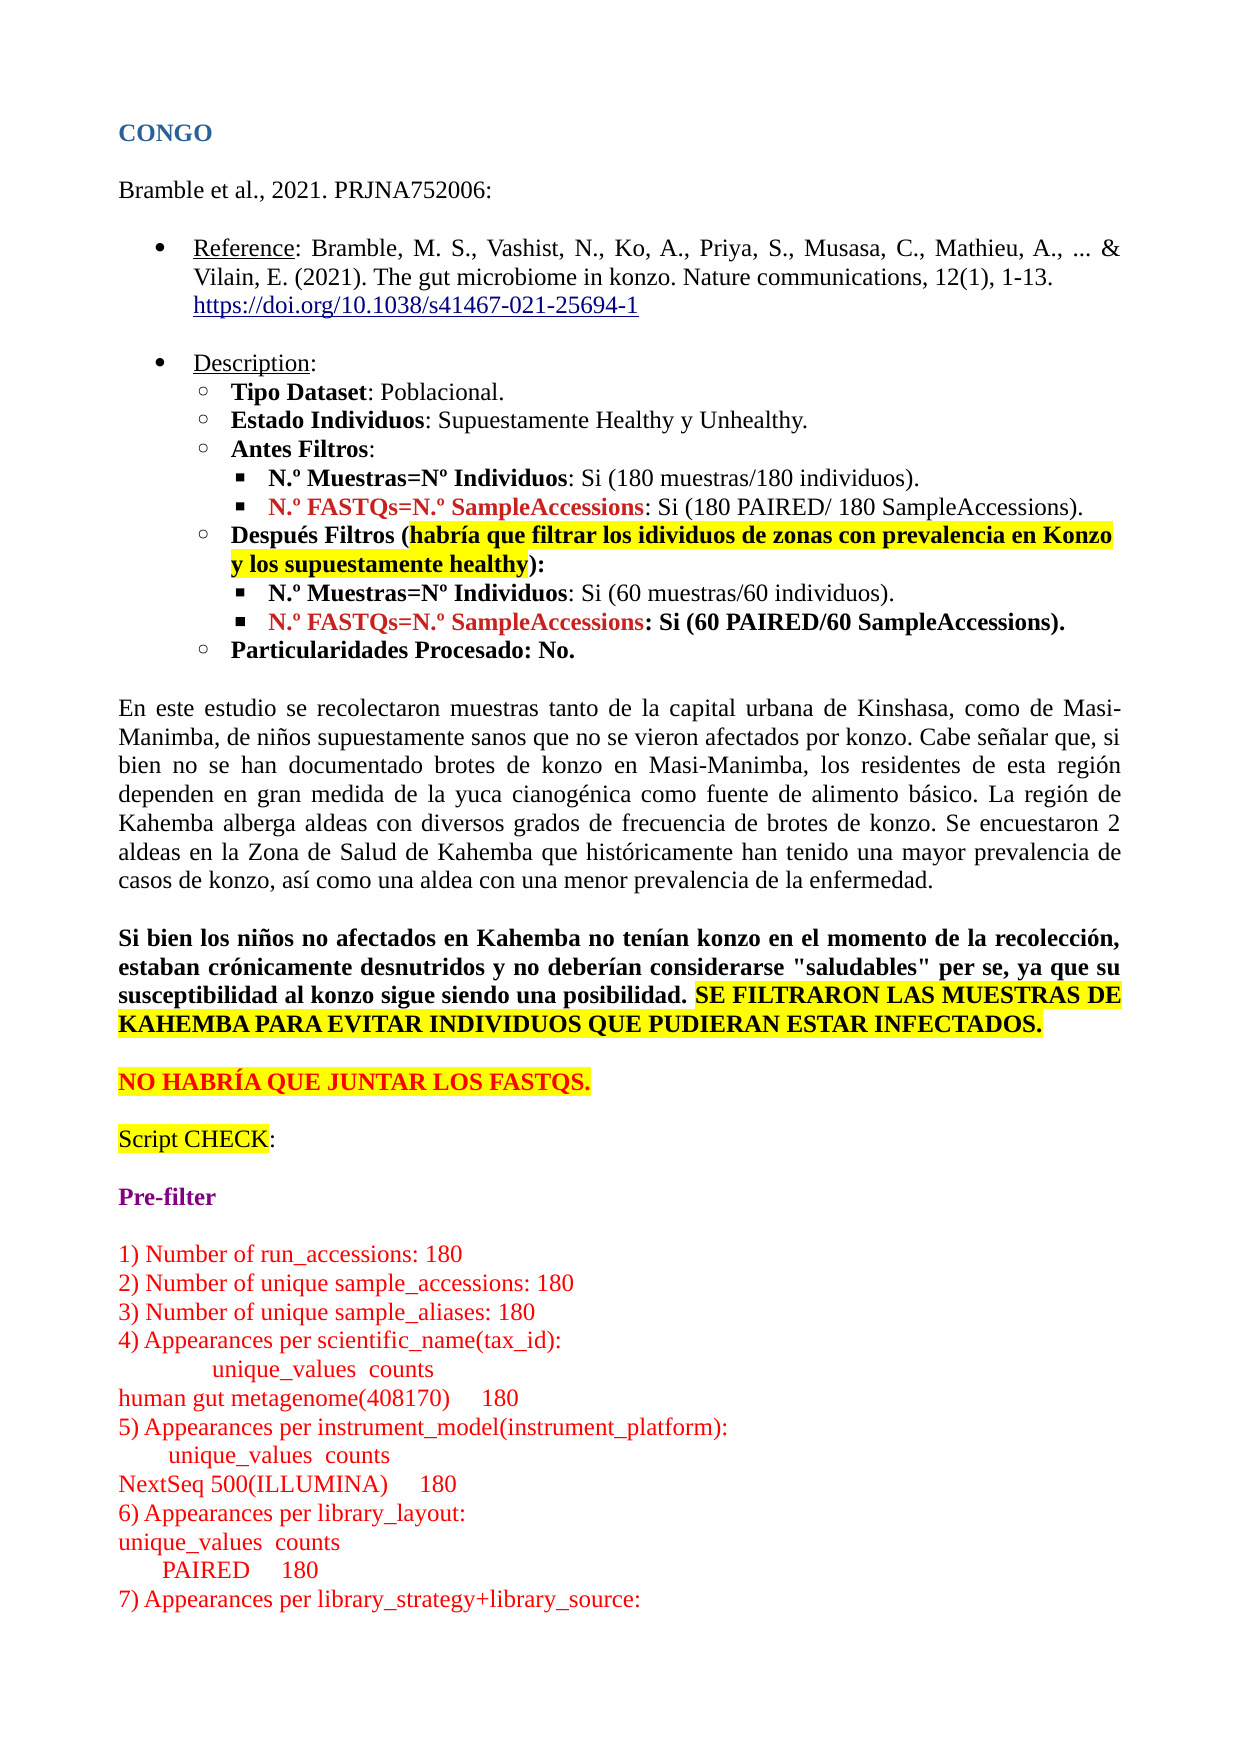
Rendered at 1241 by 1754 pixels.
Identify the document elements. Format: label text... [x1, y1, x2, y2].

text 7) Appearances per library_strategy+library_source: [118, 1584, 1122, 1613]
list Después Filtros (habría que filtrar los idividuos de zonas con prevalencia en Konzo y los supuestamente healthy): [193, 521, 1122, 578]
text Script CHECK: [118, 1124, 1122, 1153]
list Particularidades Procesado: No. [193, 636, 1122, 664]
list N.º FASTQs=N.º SampleAccessions: Si (180 PAIRED/ 180 SampleAccessions). [231, 492, 1122, 521]
text NO HABRÍA QUE JUNTAR LOS FASTQS. [118, 1067, 1122, 1096]
text 3) Number of unique sample_aliases: 180 [118, 1297, 1122, 1326]
text 4) Appearances per scientific_name(tax_id): [118, 1326, 1122, 1354]
list N.º Muestras=Nº Individuos: Si (60 muestras/60 individuos). [231, 578, 1122, 607]
text CONGO [118, 118, 1122, 147]
list Tipo Dataset: Poblacional. [193, 377, 1122, 406]
text unique_values counts [118, 1441, 1122, 1469]
text Si bien los niños no afectados en Kahemba no tenían konzo en el momento de la recolección, estaban crónicamente desnutridos y no deberían considerarse "saludables" per se, ya que su susceptibilidad al konzo sigue siendo una posibilidad. SE FILTRARON LAS MUESTRAS DE KAHEMBA PARA EVITAR INDIVIDUOS QUE PUDIERAN ESTAR INFECTADOS. [118, 923, 1122, 1038]
text Pre-filter [118, 1182, 1122, 1211]
text PAIRED 180 [118, 1556, 1122, 1584]
text NextSeq 500(ILLUMINA) 180 [118, 1469, 1122, 1498]
list Estado Individuos: Supuestamente Healthy y Unhealthy. [193, 406, 1122, 434]
list Reference: Bramble, M. S., Vashist, N., Ko, A., Priya, S., Musasa, C., Mathieu, A., ... & Vilain, E. (2021). The gut microbiome in konzo. Nature communications, 12(1), 1-13. [156, 233, 1122, 291]
text En este estudio se recolectaron muestras tanto de la capital urbana de Kinshasa, como de Masi-Manimba, de niños supuestamente sanos que no se vieron afectados por konzo. Cabe señalar que, si bien no se han documentado brotes de konzo en Masi-Manimba, los residentes de esta región dependen en gran medida de la yuca cianogénica como fuente de alimento básico. La región de Kahemba alberga aldeas con diversos grados de frecuencia de brotes de konzo. Se encuestaron 2 aldeas en la Zona de Salud de Kahemba que históricamente han tenido una mayor prevalencia de casos de konzo, así como una aldea con una menor prevalencia de la enfermedad. [118, 693, 1122, 894]
text human gut metagenome(408170) 180 [118, 1383, 1122, 1412]
list https://doi.org/10.1038/s41467-021-25694-1 [156, 291, 1122, 319]
list N.º Muestras=Nº Individuos: Si (180 muestras/180 individuos). [231, 463, 1122, 492]
text Bramble et al., 2021. PRJNA752006: [118, 176, 1122, 204]
list Description: [156, 348, 1122, 377]
list Antes Filtros: [193, 434, 1122, 463]
text unique_values counts [118, 1527, 1122, 1556]
text 1) Number of run_accessions: 180 [118, 1239, 1122, 1268]
list N.º FASTQs=N.º SampleAccessions: Si (60 PAIRED/60 SampleAccessions). [231, 607, 1122, 636]
text 6) Appearances per library_layout: [118, 1498, 1122, 1527]
text 5) Appearances per instrument_model(instrument_platform): [118, 1412, 1122, 1441]
text 2) Number of unique sample_accessions: 180 [118, 1268, 1122, 1297]
text unique_values counts [118, 1354, 1122, 1383]
